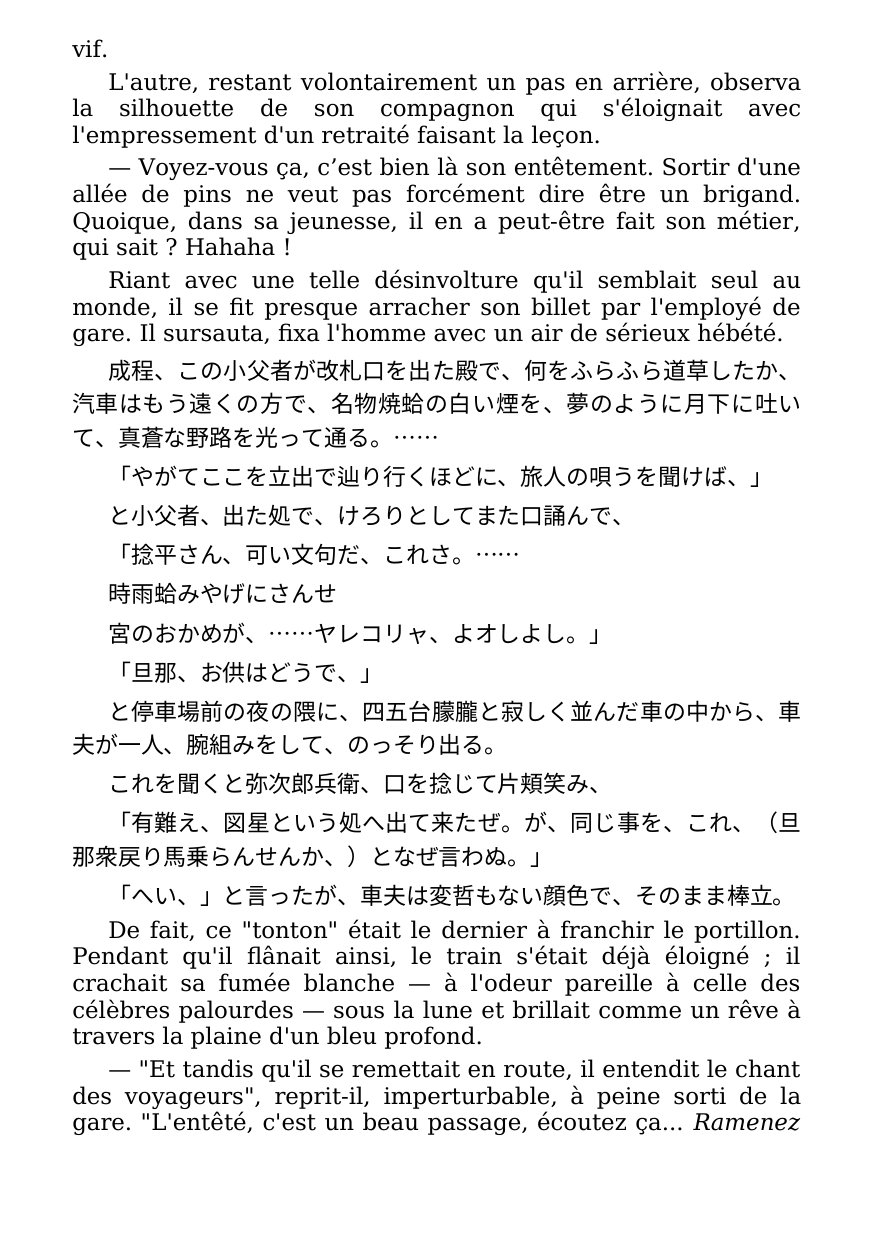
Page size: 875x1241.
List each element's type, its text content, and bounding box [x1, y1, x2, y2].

text 宮のおかめが、……ヤレコリャ、よオしよし。」 [72, 615, 802, 649]
text と停車場前の夜の隈に、四五台朦朧と寂しく並んだ車の中から、車夫が一人、腕組みをして、のっそり出る。 [72, 694, 802, 760]
text Riant avec une telle désinvolture qu'il semblait seul au monde, il se fit presque arracher son billet par l'employé de gare. Il sursauta, fixa l'homme avec un air de sérieux hébété. [72, 267, 802, 347]
text vif. [72, 36, 802, 63]
text 「へい、」と言ったが、車夫は変哲もない顔色で、そのまま棒立。 [72, 878, 802, 911]
text — "Et tandis qu'il se remettait en route, il entendit le chant des voyageurs", reprit-il, imperturbable, à peine sorti de la gare. "L'entêté, c'est un beau passage, écoutez ça... Ramenez [72, 1056, 802, 1136]
text 「やがてここを立出で辿り行くほどに、旅人の唄うを聞けば、」 [72, 459, 802, 492]
text — Voyez-vous ça, c’est bien là son entêtement. Sortir d'une allée de pins ne veut pas forcément dire être un brigand. Quoique, dans sa jeunesse, il en a peut-être fait son métier, qui sait ? Hahaha ! [72, 154, 802, 261]
text 成程、この小父者が改札口を出た殿で、何をふらふら道草したか、汽車はもう遠くの方で、名物焼蛤の白い煙を、夢のように月下に吐いて、真蒼な野路を光って通る。…… [72, 353, 802, 453]
text と小父者、出た処で、けろりとしてまた口誦んで、 [72, 498, 802, 531]
text De fait, ce "tonton" était le dernier à franchir le portillon. Pendant qu'il flânait ainsi, le train s'était déjà éloigné ; il crachait sa fumée blanche — à l'odeur pareille à celle des célèbres palourdes — sous la lune et brillait comme un rêve à travers la plaine d'un bleu profond. [72, 917, 802, 1050]
text 時雨蛤みやげにさんせ [72, 576, 802, 609]
text L'autre, restant volontairement un pas en arrière, observa la silhouette de son compagnon qui s'éloignait avec l'empressement d'un retraité faisant la leçon. [72, 69, 802, 149]
text 「旦那、お供はどうで、」 [72, 654, 802, 688]
text 「有難え、図星という処へ出て来たぜ。が、同じ事を、これ、（旦那衆戻り馬乗らんせんか、）となぜ言わぬ。」 [72, 805, 802, 872]
text 「捻平さん、可い文句だ、これさ。…… [72, 537, 802, 570]
text これを聞くと弥次郎兵衛、口を捻じて片頬笑み、 [72, 766, 802, 799]
